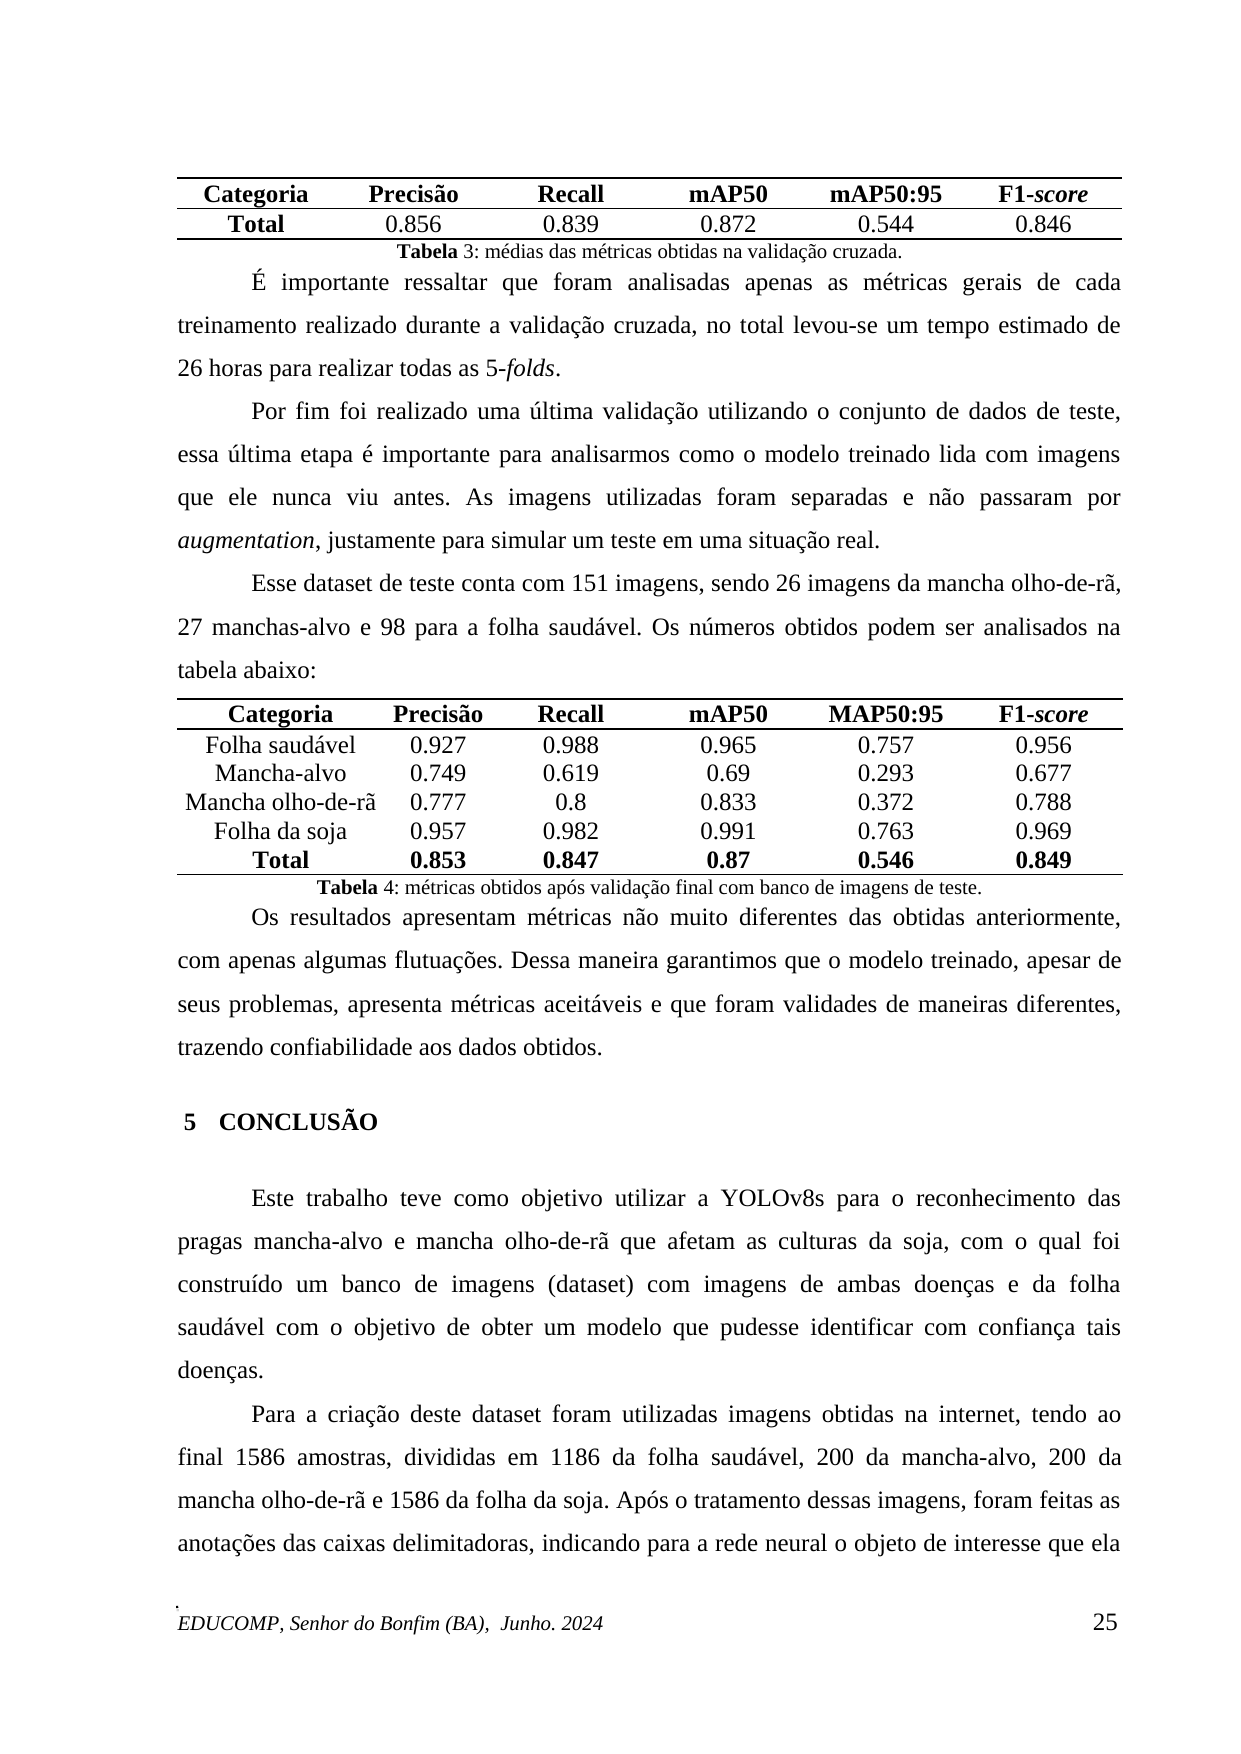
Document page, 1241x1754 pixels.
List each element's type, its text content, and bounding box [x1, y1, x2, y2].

text Para a criação deste dataset foram utilizadas imagens obtidas na internet, tendo ao final 1586 amostras, divididas em 1186 da folha saudável, 200 da mancha-alvo, 200 da mancha olho-de-rã e 1586 da folha da soja. Após o tratamento dessas imagens, foram feitas as anotações das caixas delimitadoras, indicando para a rede neural o objeto de interesse que ela [177, 1399, 1122, 1557]
table_cell 0.965 [650, 730, 807, 758]
table_cell 0.777 [384, 787, 492, 816]
table_cell 0.957 [384, 816, 492, 845]
table_cell Folha saudável [177, 730, 384, 758]
text Tabela 4: métricas obtidos após validação final com banco de imagens de teste. [177, 875, 1122, 899]
text É importante ressaltar que foram analisadas apenas as métricas gerais de cada treinamento realizado durante a validação cruzada, no total levou-se um tempo estimado de 26 horas para realizar todas as 5-folds. [177, 267, 1122, 382]
table_cell 0.87 [650, 845, 807, 873]
text Este trabalho teve como objetivo utilizar a YOLOv8s para o reconhecimento das pragas mancha-alvo e mancha olho-de-rã que afetam as culturas da soja, com o qual foi construído um banco de imagens (dataset) com imagens de ambas doenças e da folha saudável com o objetivo de obter um modelo que pudesse identificar com confiança tais doenças. [177, 1183, 1122, 1384]
subtitle CONCLUSÃO [177, 1107, 1122, 1136]
table_cell 0.677 [965, 759, 1122, 787]
table_cell 0.546 [807, 845, 964, 873]
table_cell Mancha-alvo [177, 759, 384, 787]
table_cell 0.856 [335, 209, 492, 238]
table_cell 0.788 [965, 787, 1122, 816]
table_header Categoria [177, 179, 334, 207]
table_cell 0.872 [650, 209, 807, 238]
table_cell 0.833 [650, 787, 807, 816]
table_header Precisão [384, 700, 492, 728]
text Esse dataset de teste conta com 151 imagens, sendo 26 imagens da mancha olho-de-rã, 27 manchas-alvo e 98 para a folha saudável. Os números obtidos podem ser analisados na tabela abaixo: [177, 568, 1122, 683]
table_cell Total [177, 209, 334, 238]
table_cell Folha da soja [177, 816, 384, 845]
table_cell 0.988 [492, 730, 649, 758]
table_cell 0.927 [384, 730, 492, 758]
table_cell Total [177, 845, 384, 873]
table_cell 0.757 [807, 730, 964, 758]
text Por fim foi realizado uma última validação utilizando o conjunto de dados de teste, essa última etapa é importante para analisarmos como o modelo treinado lida com imagens que ele nunca viu antes. As imagens utilizadas foram separadas e não passaram por augmentation, justamente para simular um teste em uma situação real. [177, 396, 1122, 554]
table_header Precisão [335, 179, 492, 207]
table_header Recall [492, 179, 649, 207]
table_cell 0.69 [650, 759, 807, 787]
table_cell 0.846 [965, 209, 1122, 238]
table_header mAP50 [650, 700, 807, 728]
table_cell 0.853 [384, 845, 492, 873]
table_cell 0.8 [492, 787, 649, 816]
table_cell 0.991 [650, 816, 807, 845]
table_header Recall [492, 700, 649, 728]
table_header F1-score [965, 700, 1122, 728]
table_cell 0.619 [492, 759, 649, 787]
table_cell 0.849 [965, 845, 1122, 873]
text Tabela 3: médias das métricas obtidas na validação cruzada. [177, 240, 1122, 263]
table_header Categoria [177, 700, 384, 728]
table_cell 0.847 [492, 845, 649, 873]
table_cell 0.839 [492, 209, 649, 238]
table_cell 0.763 [807, 816, 964, 845]
text Os resultados apresentam métricas não muito diferentes das obtidas anteriormente, com apenas algumas flutuações. Dessa maneira garantimos que o modelo treinado, apesar de seus problemas, apresenta métricas aceitáveis e que foram validades de maneiras diferentes, trazendo confiabilidade aos dados obtidos. [177, 902, 1122, 1061]
table_cell Mancha olho-de-rã [177, 787, 384, 816]
table_header F1-score [965, 179, 1122, 207]
table_cell 0.956 [965, 730, 1122, 758]
table_header mAP50:95 [807, 179, 964, 207]
table_cell 0.982 [492, 816, 649, 845]
table_cell 0.544 [807, 209, 964, 238]
table_header mAP50 [650, 179, 807, 207]
table_header MAP50:95 [807, 700, 964, 728]
table_cell 0.372 [807, 787, 964, 816]
table_cell 0.749 [384, 759, 492, 787]
table_cell 0.293 [807, 759, 964, 787]
table_cell 0.969 [965, 816, 1122, 845]
